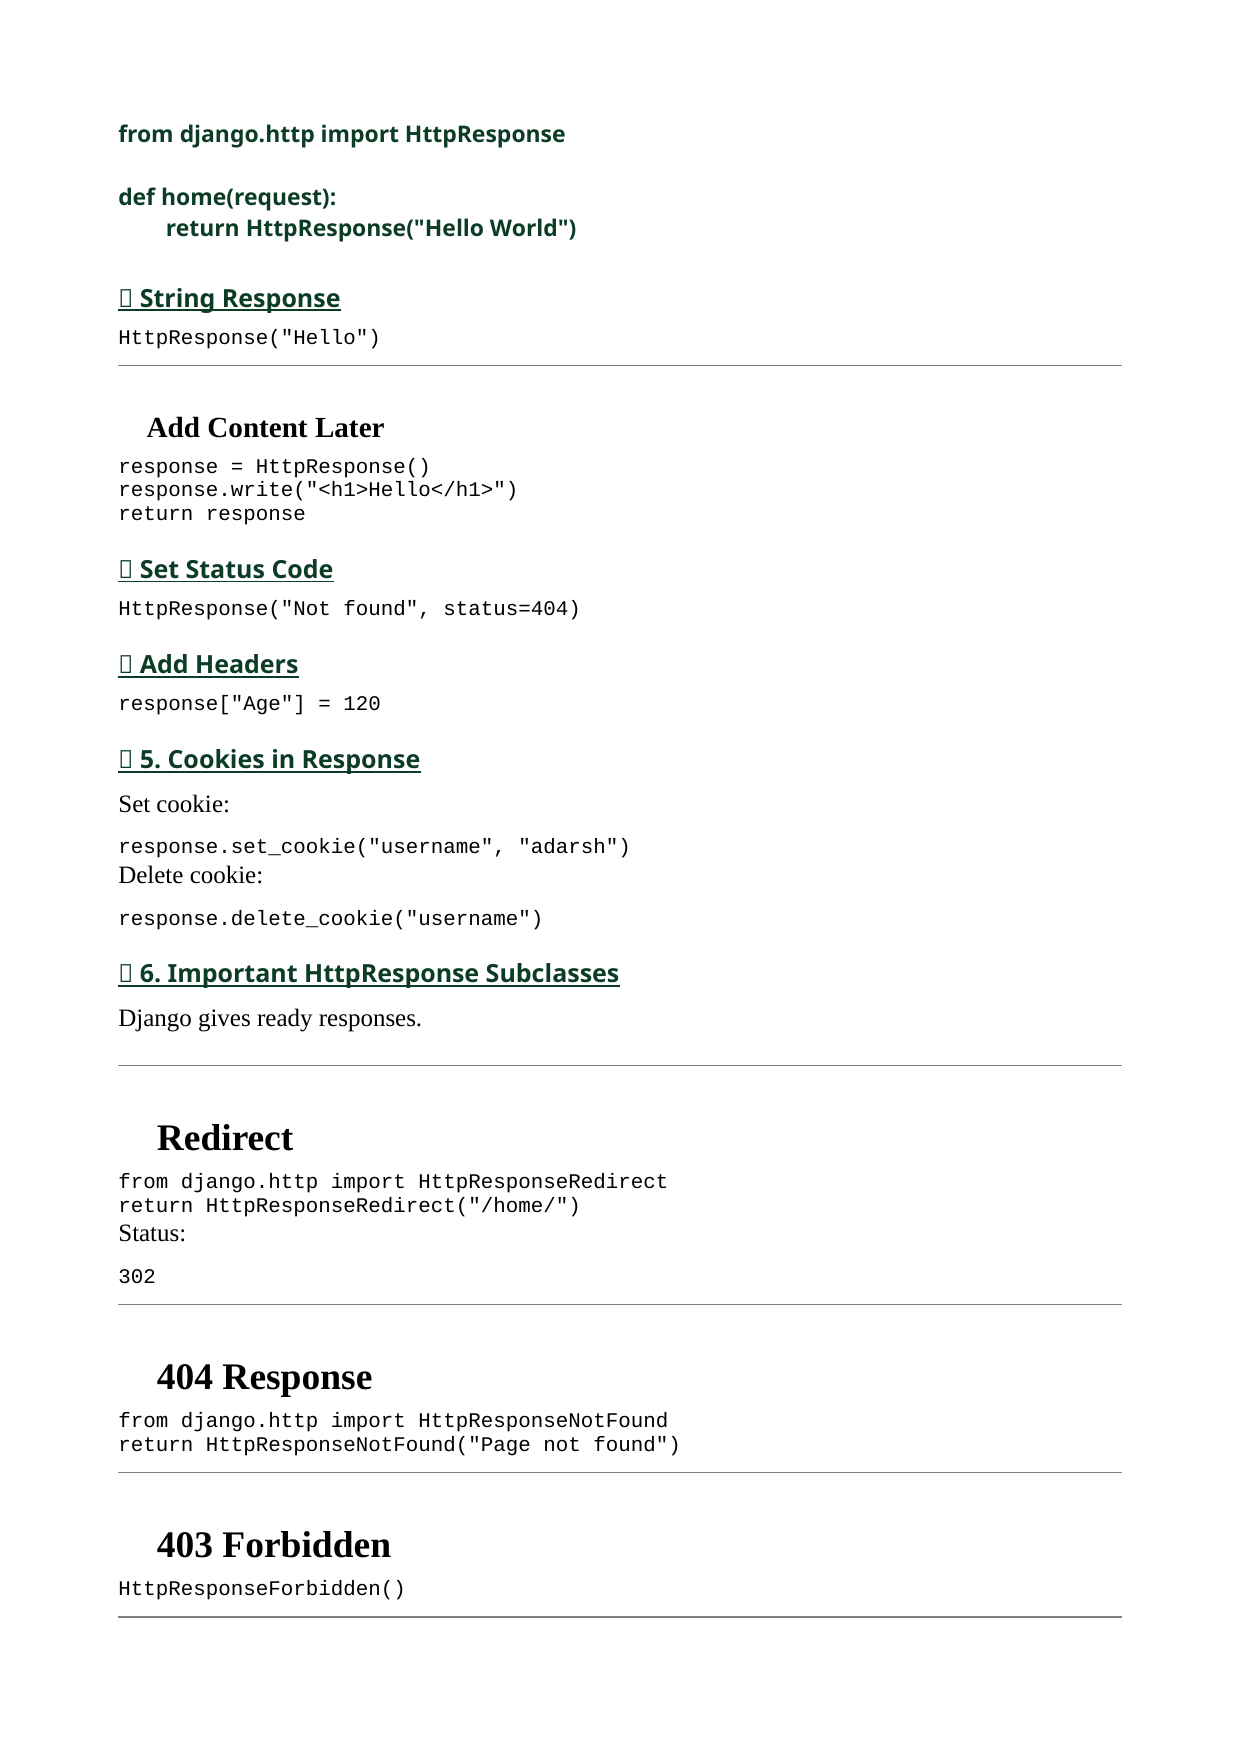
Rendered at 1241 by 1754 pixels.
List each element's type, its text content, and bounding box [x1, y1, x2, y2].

text from django.http import HttpResponseRedirect [118, 1171, 1122, 1195]
text Delete cookie: [118, 860, 1122, 889]
subtitle ✅ Add Headers [118, 647, 1122, 681]
text Status: [118, 1218, 1122, 1247]
text response.set_cookie("username", "adarsh") [118, 836, 1122, 860]
subtitle ✅ String Response [118, 281, 1122, 315]
subtitle ✅ 404 Response [118, 1355, 1122, 1398]
subtitle ✅ 5. Cookies in Response [118, 742, 1122, 776]
subtitle ✅ Redirect [118, 1115, 1122, 1158]
text response["Age"] = 120 [118, 693, 1122, 717]
subtitle ✅ Set Status Code [118, 552, 1122, 586]
text response.write("<h1>Hello</h1>") [118, 479, 1122, 503]
text return HttpResponseRedirect("/home/") [118, 1195, 1122, 1218]
text return response [118, 503, 1122, 527]
text from django.http import HttpResponse def home(request): return HttpResponse("Hello World") [118, 118, 1122, 243]
text response = HttpResponse() [118, 456, 1122, 479]
text HttpResponseForbidden() [118, 1578, 1122, 1602]
text Set cookie: [118, 789, 1122, 817]
subtitle ✅ 6. Important HttpResponse Subclasses [118, 956, 1122, 990]
text HttpResponse("Hello") [118, 327, 1122, 351]
subtitle ✅ Add Content Later [118, 410, 1122, 443]
text response.delete_cookie("username") [118, 907, 1122, 931]
text Django gives ready responses. [118, 1003, 1122, 1031]
text from django.http import HttpResponseNotFound [118, 1410, 1122, 1434]
text return HttpResponseNotFound("Page not found") [118, 1434, 1122, 1458]
text 302 [118, 1266, 1122, 1289]
subtitle ✅ 403 Forbidden [118, 1523, 1122, 1566]
text HttpResponse("Not found", status=404) [118, 598, 1122, 622]
